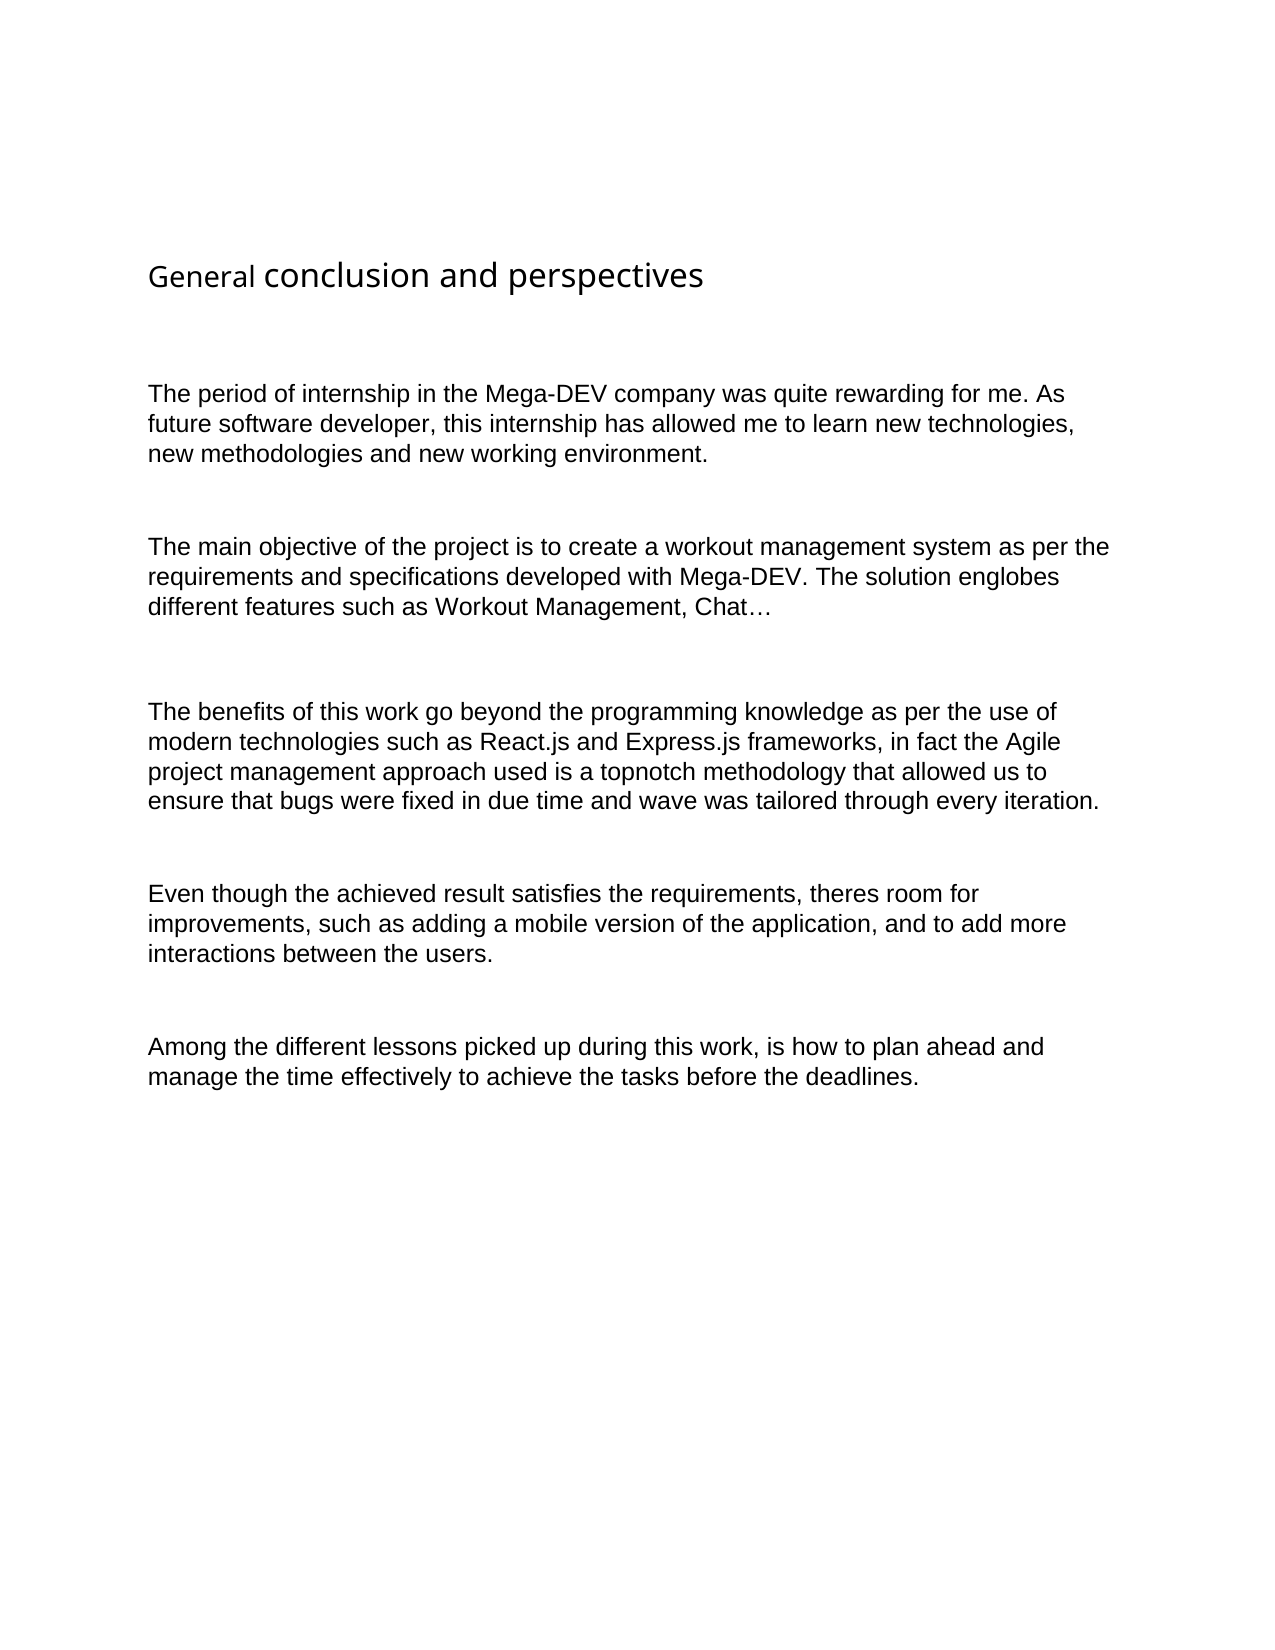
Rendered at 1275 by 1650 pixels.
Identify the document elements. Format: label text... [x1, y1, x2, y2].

text The main objective of the project is to create a workout management system as per the requirements and specifications developed with Mega-DEV. The solution englobes different features such as Workout Management, Chat… [148, 532, 1127, 621]
text General conclusion and perspectives [148, 252, 1127, 297]
text Among the different lessons picked up during this work, is how to plan ahead and manage the time effectively to achieve the tasks before the deadlines. [148, 1032, 1127, 1091]
text The benefits of this work go beyond the programming knowledge as per the use of modern technologies such as React.js and Express.js frameworks, in fact the Agile project management approach used is a topnotch methodology that allowed us to ensure that bugs were fixed in due time and wave was tailored through every iteration. [148, 697, 1127, 815]
text Even though the achieved result satisfies the requirements, theres room for improvements, such as adding a mobile version of the application, and to add more interactions between the users. [148, 879, 1127, 968]
text The period of internship in the Mega-DEV company was quite rewarding for me. As future software developer, this internship has allowed me to learn new technologies, new methodologies and new working environment. [148, 379, 1127, 468]
